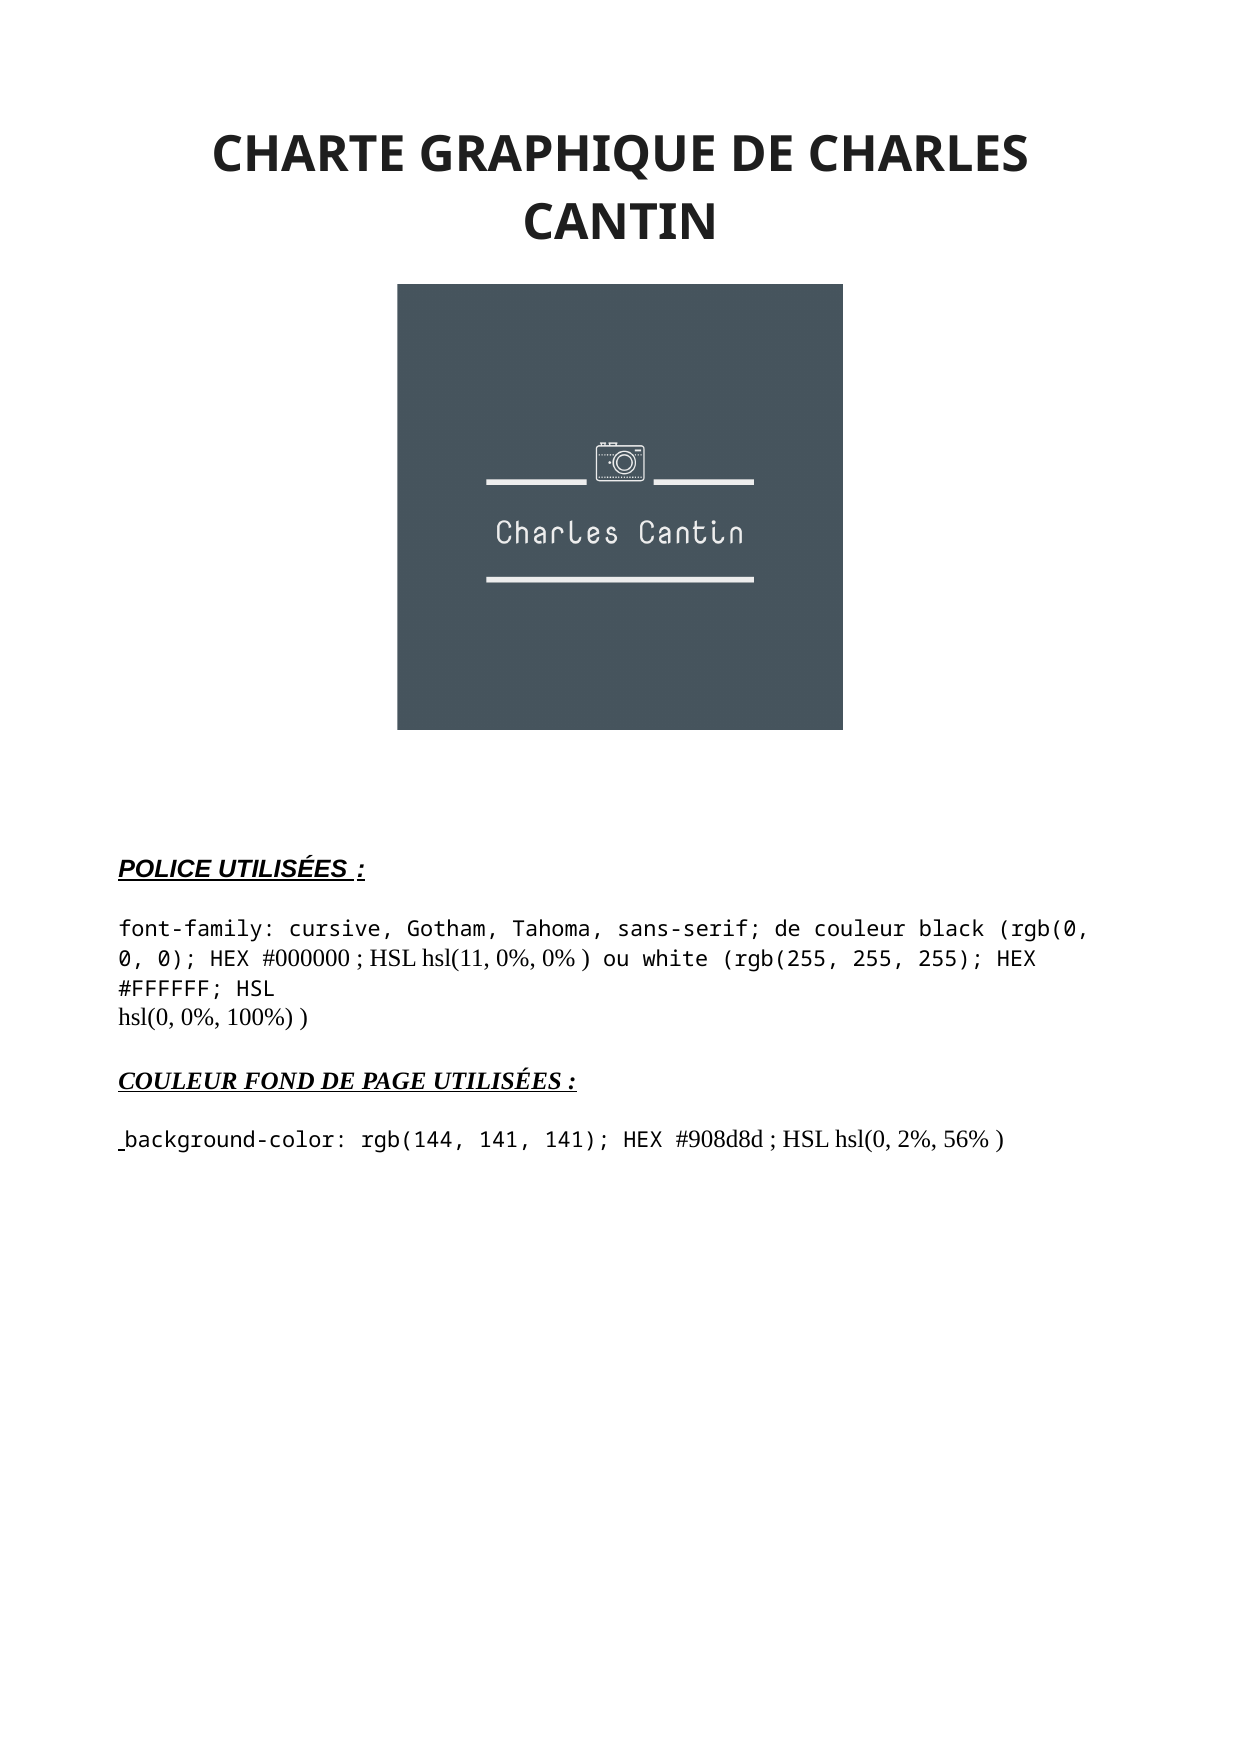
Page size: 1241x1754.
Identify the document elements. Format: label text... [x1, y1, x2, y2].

text font-family: cursive, Gotham, Tahoma, sans-serif; de couleur black (rgb(0, 0, 0); HEX #000000 ; HSL hsl(11, 0%, 0% ) ou white (rgb(255, 255, 255); HEX #FFFFFF; HSL [118, 913, 1122, 1002]
text CHARTE GRAPHIQUE DE CHARLES CANTIN [118, 118, 1122, 254]
picture [397, 284, 843, 730]
text hsl(0, 0%, 100%) ) [118, 1002, 1122, 1031]
text POLICE UTILISÉES : [118, 853, 1122, 883]
text COULEUR FOND DE PAGE UTILISÉES : [118, 1065, 1122, 1095]
text background-color: rgb(144, 141, 141); HEX #908d8d ; HSL hsl(0, 2%, 56% ) [118, 1124, 1122, 1154]
